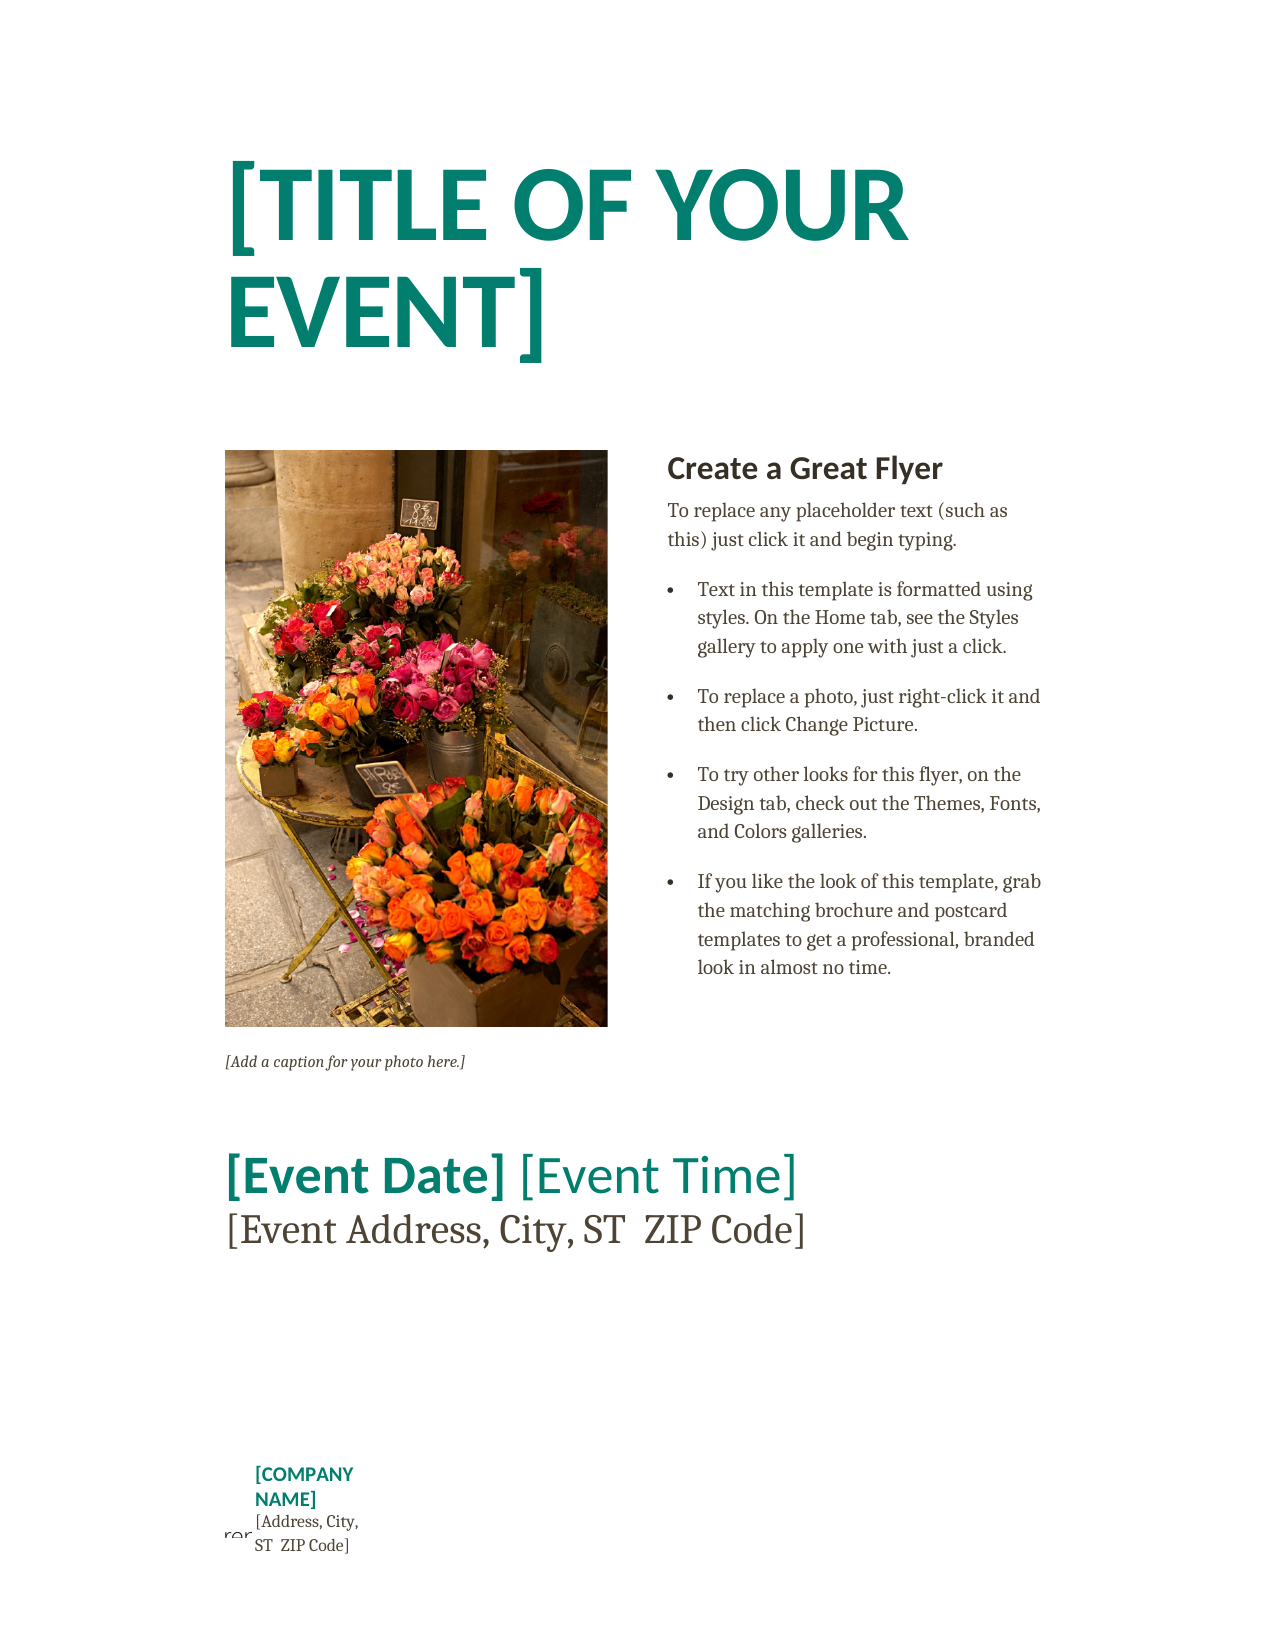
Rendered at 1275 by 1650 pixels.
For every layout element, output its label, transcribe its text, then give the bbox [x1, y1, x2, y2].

table_header [Company Name] [Address, City, ST ZIP Code] [Telephone] | [Email Address] | [Web Address] [255, 1461, 375, 1538]
table_header [225, 1461, 252, 1526]
title [Title of Your Event] [225, 150, 1050, 375]
table_header [Add a caption for your photo here.] [225, 1027, 608, 1071]
text [Event Address, City, ST ZIP Code] [225, 1206, 1050, 1253]
table_header Create a Great Flyer To replace any placeholder text (such as this) just click it and begin typing. Text in this template is formatted using styles. On the Home tab, see the Styles gallery to apply one with just a click. To replace a photo, just right-click it and then click Change Picture. To try other looks for this flyer, on the Design tab, check out the Themes, Fonts, and Colors galleries. If you like the look of this template, grab the matching brochure and postcard templates to get a professional, branded look in almost no time. [667, 450, 1050, 1071]
table_header [608, 450, 667, 1071]
text [Event Date] [Event Time] [225, 1146, 1050, 1206]
